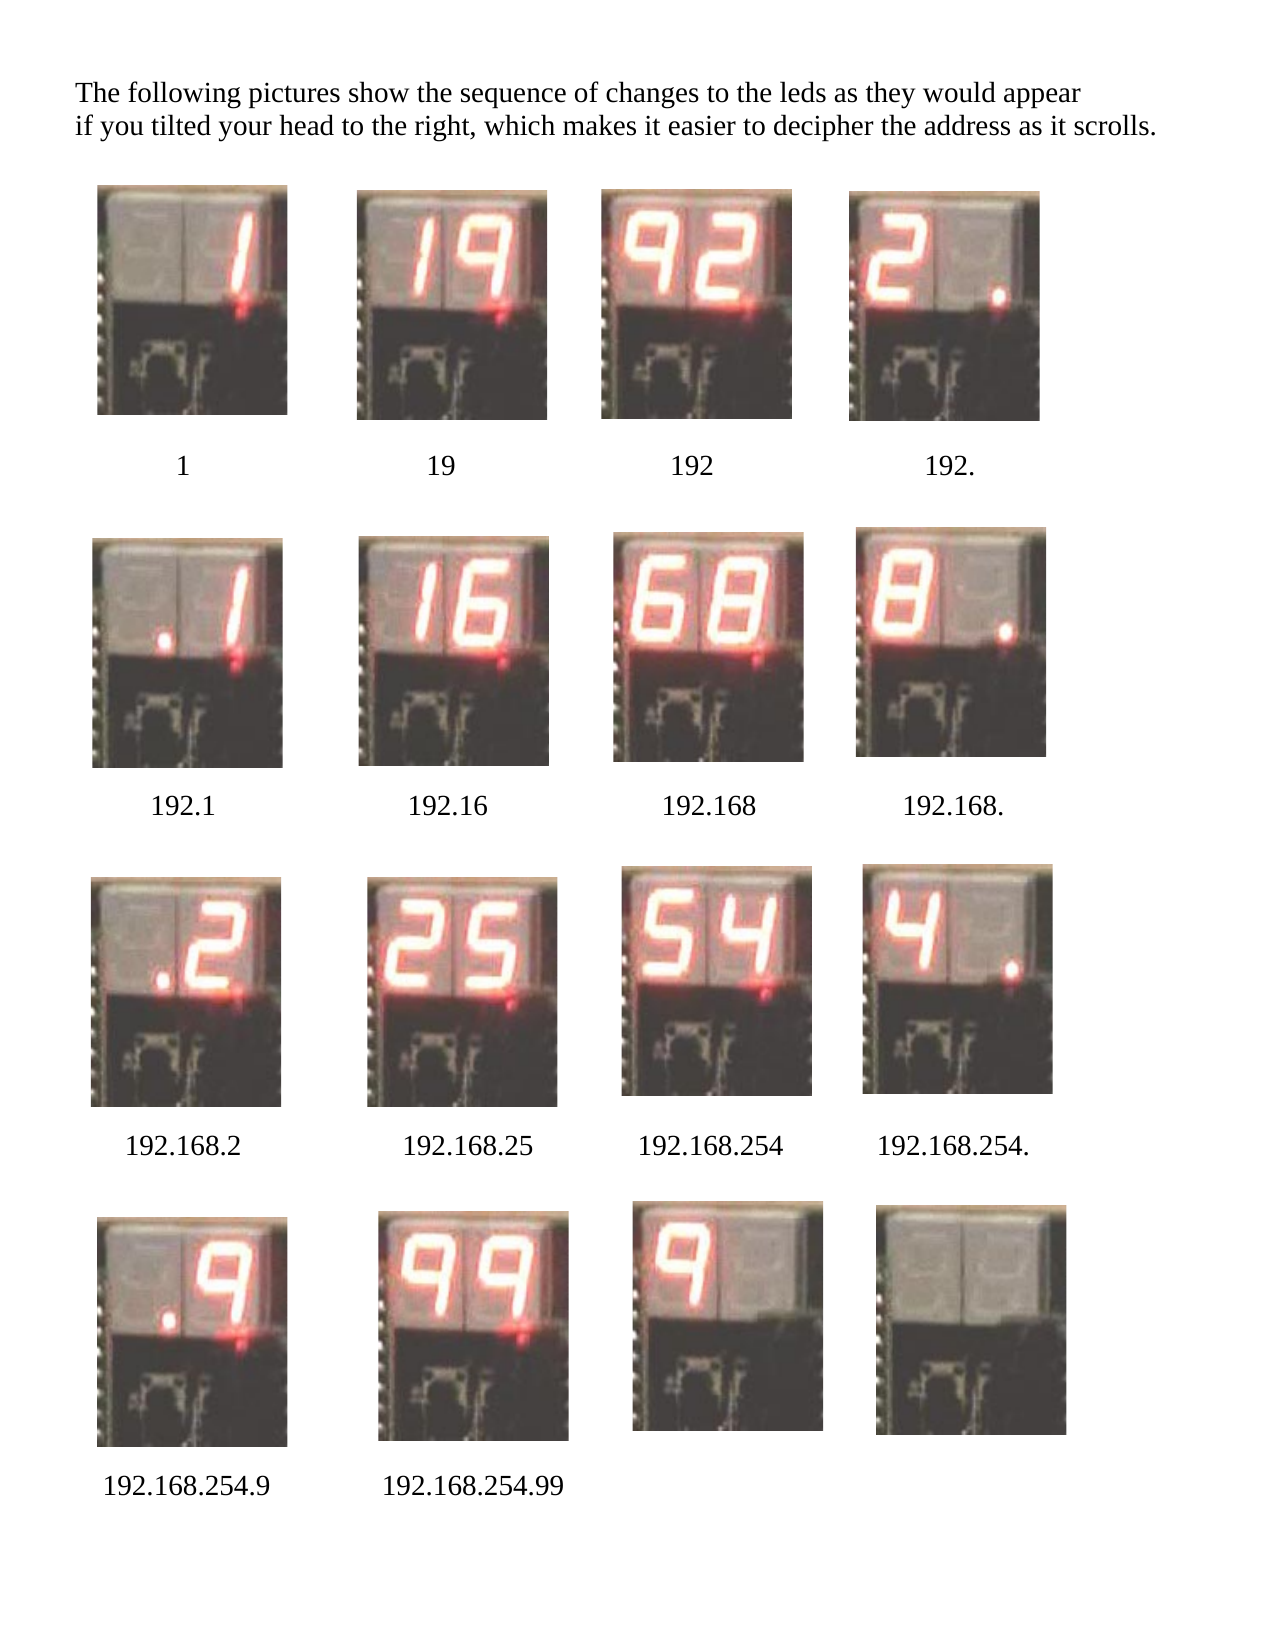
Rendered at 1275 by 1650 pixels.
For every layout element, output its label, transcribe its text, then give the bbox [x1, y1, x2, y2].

picture [601, 189, 792, 419]
picture [862, 864, 1053, 1094]
text 192.168.254.9 192.168.254.99 [75, 1468, 1200, 1501]
text The following pictures show the sequence of changes to the leds as they would appear if you tilted your head to the right, which makes it easier to decipher the address as it scrolls. [75, 75, 1200, 142]
picture [356, 190, 548, 420]
picture [855, 527, 1047, 757]
text 192.1 192.16 192.168 192.168. [75, 788, 1200, 822]
picture [849, 191, 1040, 421]
picture [367, 877, 558, 1107]
picture [621, 866, 812, 1096]
text 192.168.2 192.168.25 192.168.254 192.168.254. [75, 1128, 1200, 1161]
picture [97, 1217, 288, 1447]
text 1 19 192 192. [75, 448, 1200, 482]
picture [613, 532, 804, 762]
picture [97, 185, 288, 415]
picture [358, 536, 549, 766]
picture [90, 877, 282, 1107]
picture [876, 1205, 1067, 1435]
picture [632, 1201, 824, 1431]
picture [92, 538, 283, 768]
picture [378, 1211, 569, 1441]
